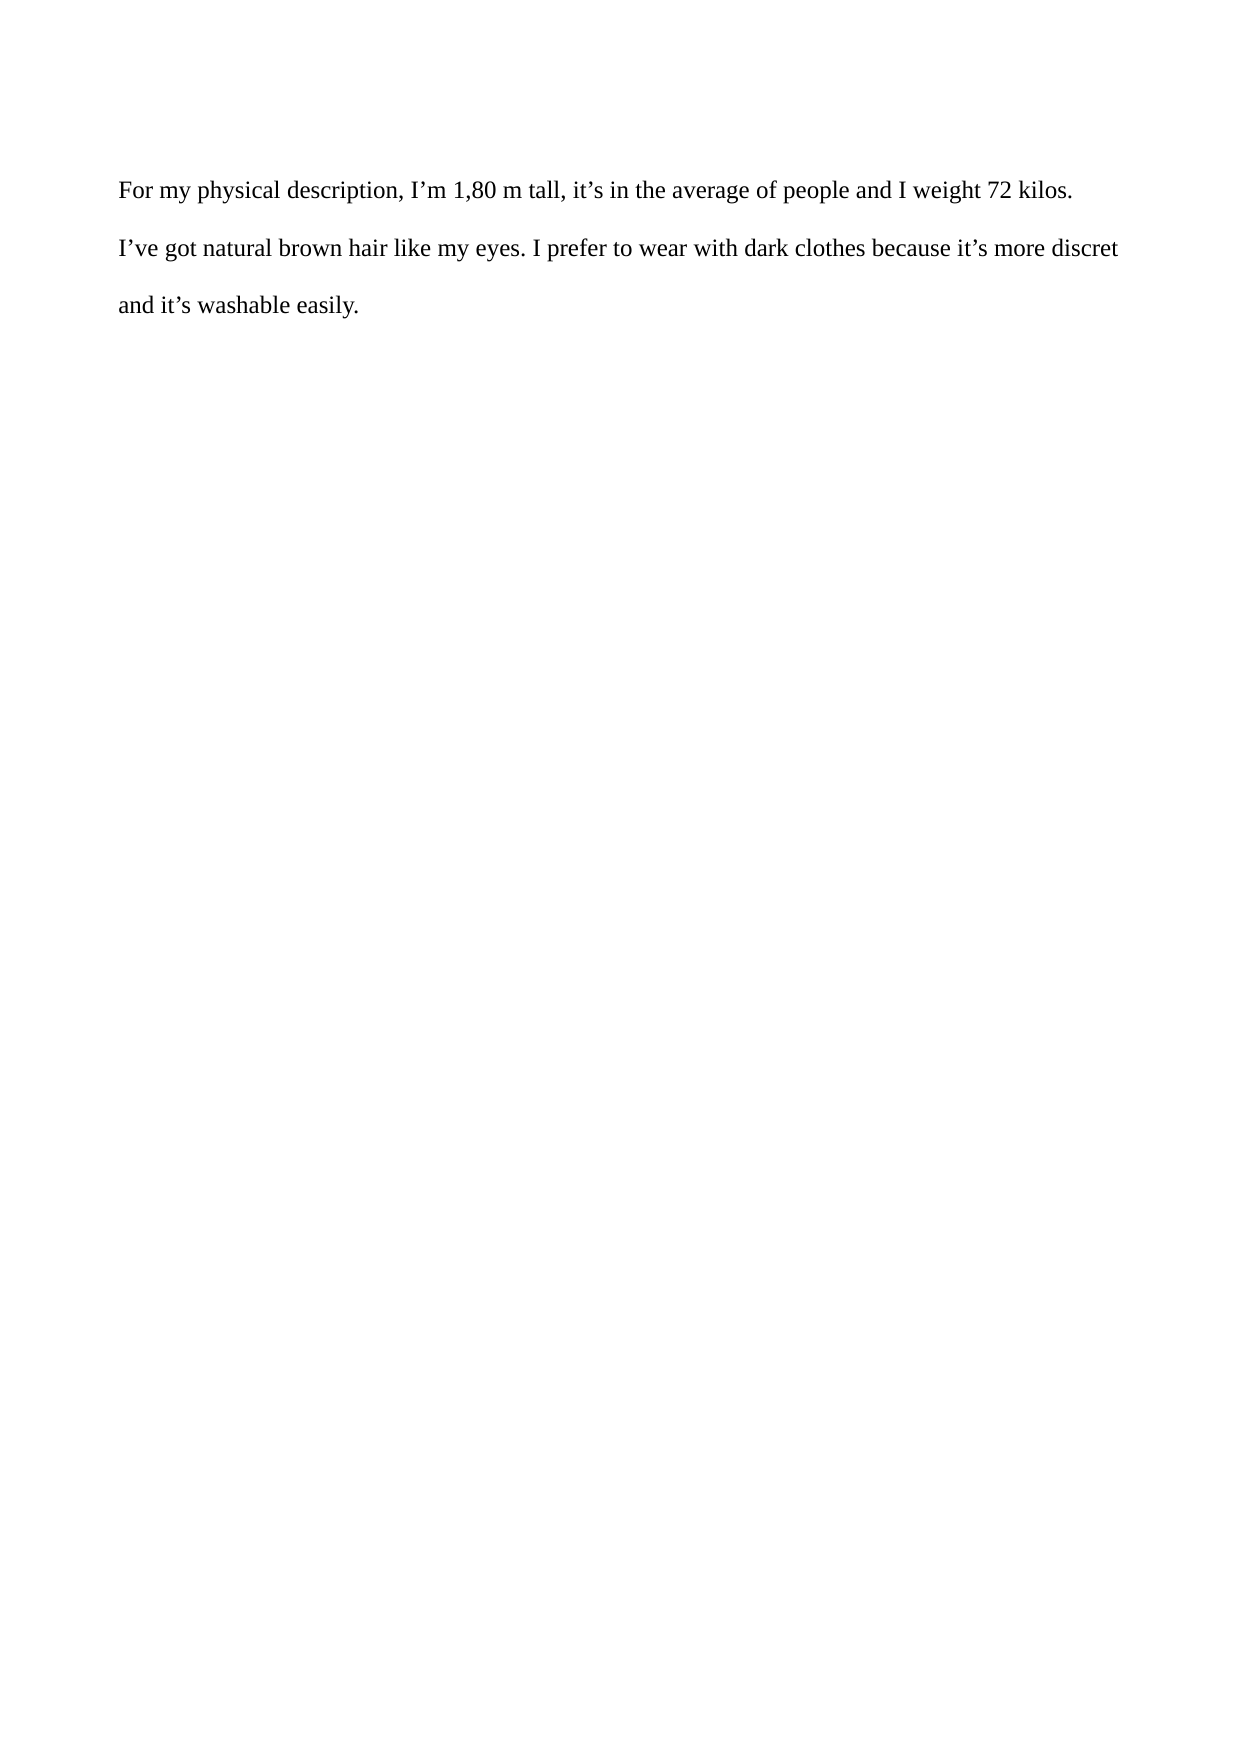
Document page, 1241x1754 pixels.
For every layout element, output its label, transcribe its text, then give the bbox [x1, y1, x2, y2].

text I’ve got natural brown hair like my eyes. I prefer to wear with dark clothes because it’s more discret and it’s washable easily. [118, 233, 1122, 319]
text For my physical description, I’m 1,80 m tall, it’s in the average of people and I weight 72 kilos. [118, 176, 1122, 204]
